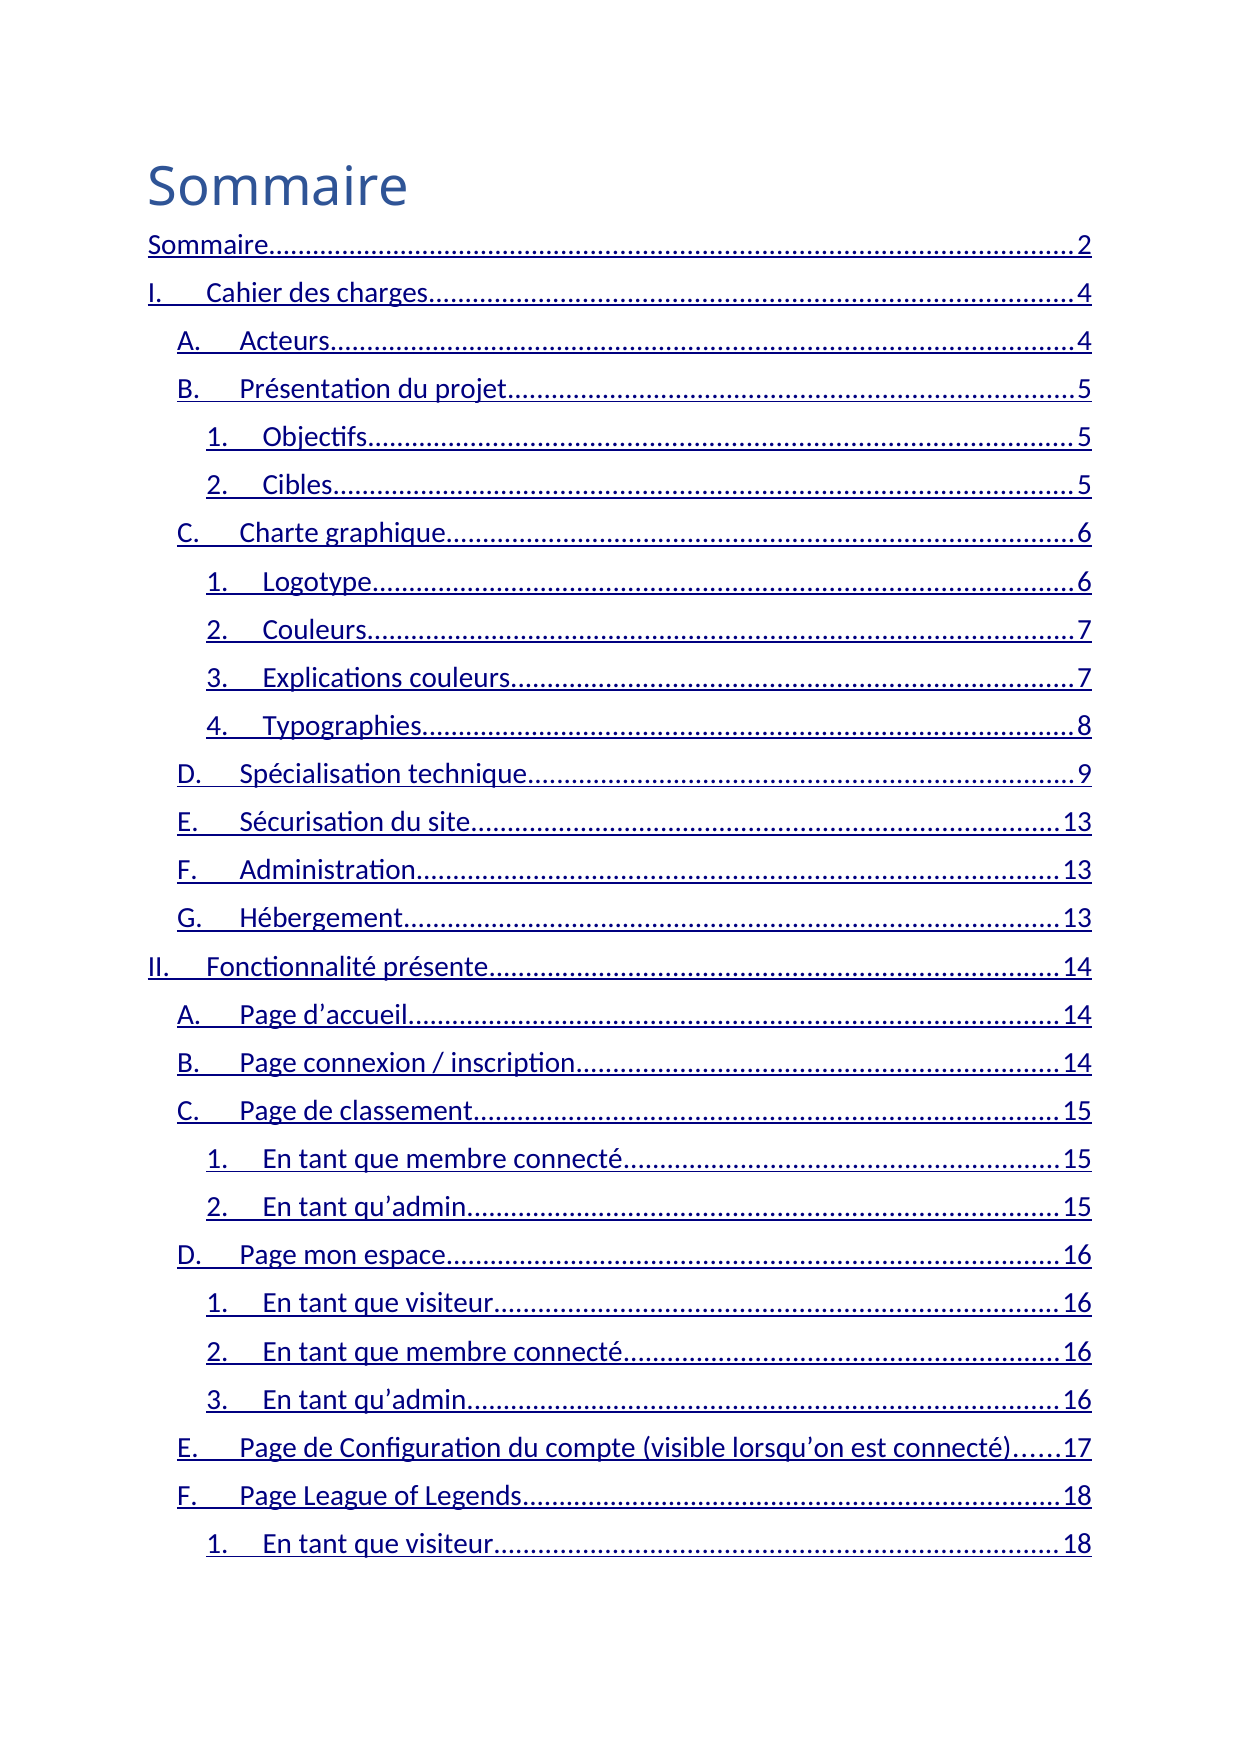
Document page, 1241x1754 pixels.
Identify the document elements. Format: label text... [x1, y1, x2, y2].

text 4. Typographies 8 [206, 707, 1093, 743]
text E. Sécurisation du site 13 [177, 803, 1093, 839]
text B. Page connexion / inscription 14 [177, 1044, 1093, 1079]
text 2. Couleurs 7 [206, 611, 1093, 646]
text I. Cahier des charges 4 [148, 274, 1093, 309]
text 2. En tant qu’admin 15 [206, 1188, 1093, 1224]
text II. Fonctionnalité présente 14 [148, 948, 1093, 983]
text Sommaire 2 [148, 226, 1093, 261]
text F. Page League of Legends 18 [177, 1477, 1093, 1513]
text C. Charte graphique 6 [177, 514, 1093, 550]
text F. Administration 13 [177, 851, 1093, 887]
text A. Page d’accueil 14 [177, 996, 1093, 1031]
text 3. En tant qu’admin 16 [206, 1381, 1093, 1416]
text 1. En tant que visiteur 18 [206, 1525, 1093, 1561]
text 3. Explications couleurs 7 [206, 659, 1093, 694]
text 1. Logotype 6 [206, 563, 1093, 598]
text B. Présentation du projet 5 [177, 370, 1093, 406]
text 1. En tant que visiteur 16 [206, 1284, 1093, 1320]
text 2. Cibles 5 [206, 466, 1093, 502]
text E. Page de Configuration du compte (visible lorsqu’on est connecté) 17 [177, 1429, 1093, 1464]
subtitle Sommaire [148, 148, 1093, 221]
text C. Page de classement 15 [177, 1092, 1093, 1128]
text 1. Objectifs 5 [206, 418, 1093, 454]
text D. Spécialisation technique 9 [177, 755, 1093, 791]
text 2. En tant que membre connecté 16 [206, 1333, 1093, 1368]
text G. Hébergement 13 [177, 899, 1093, 935]
text A. Acteurs 4 [177, 322, 1093, 358]
text 1. En tant que membre connecté 15 [206, 1140, 1093, 1176]
text D. Page mon espace 16 [177, 1236, 1093, 1272]
